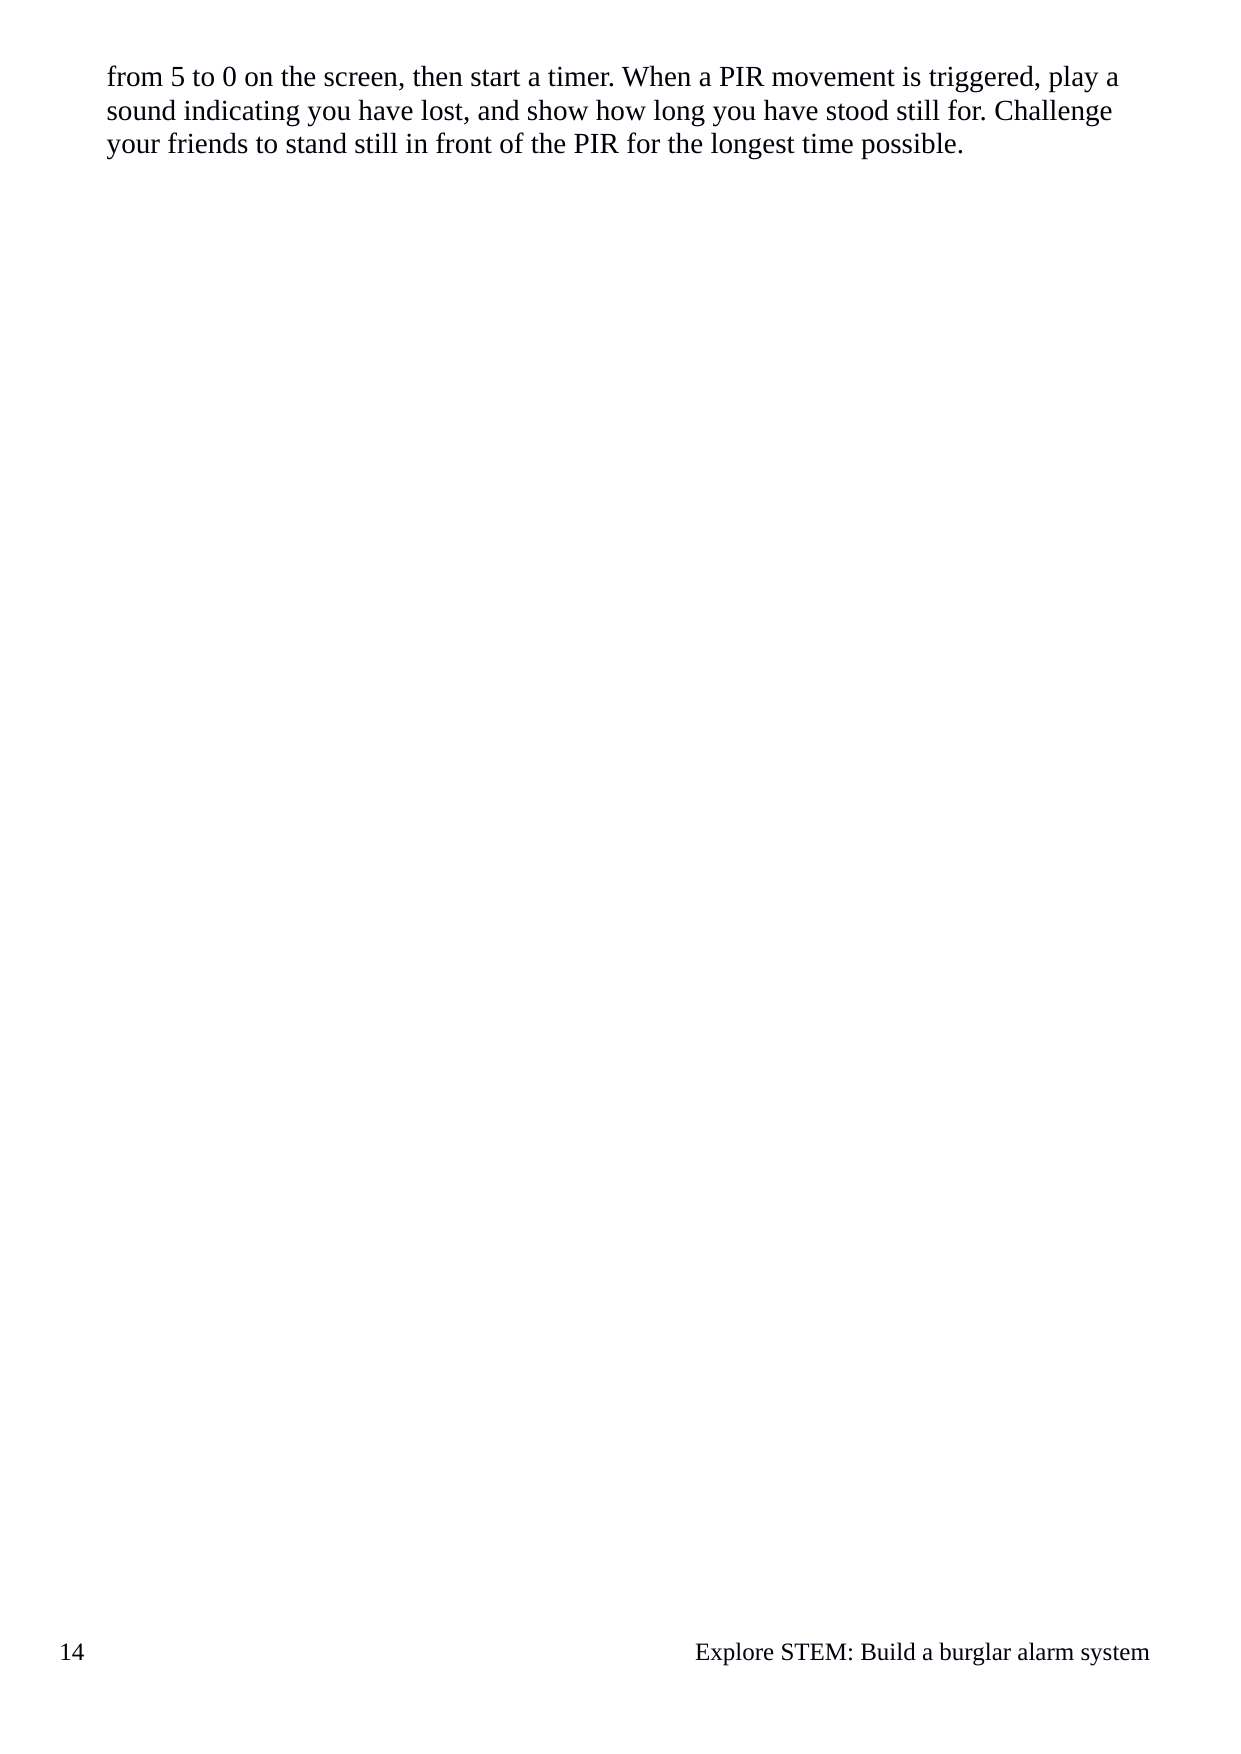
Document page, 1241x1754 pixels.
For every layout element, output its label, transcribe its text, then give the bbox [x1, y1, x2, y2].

text from 5 to 0 on the screen, then start a timer. When a PIR movement is triggered, play a sound indicating you have lost, and show how long you have stood still for. Challenge your friends to stand still in front of the PIR for the longest time possible. [59, 59, 1152, 160]
